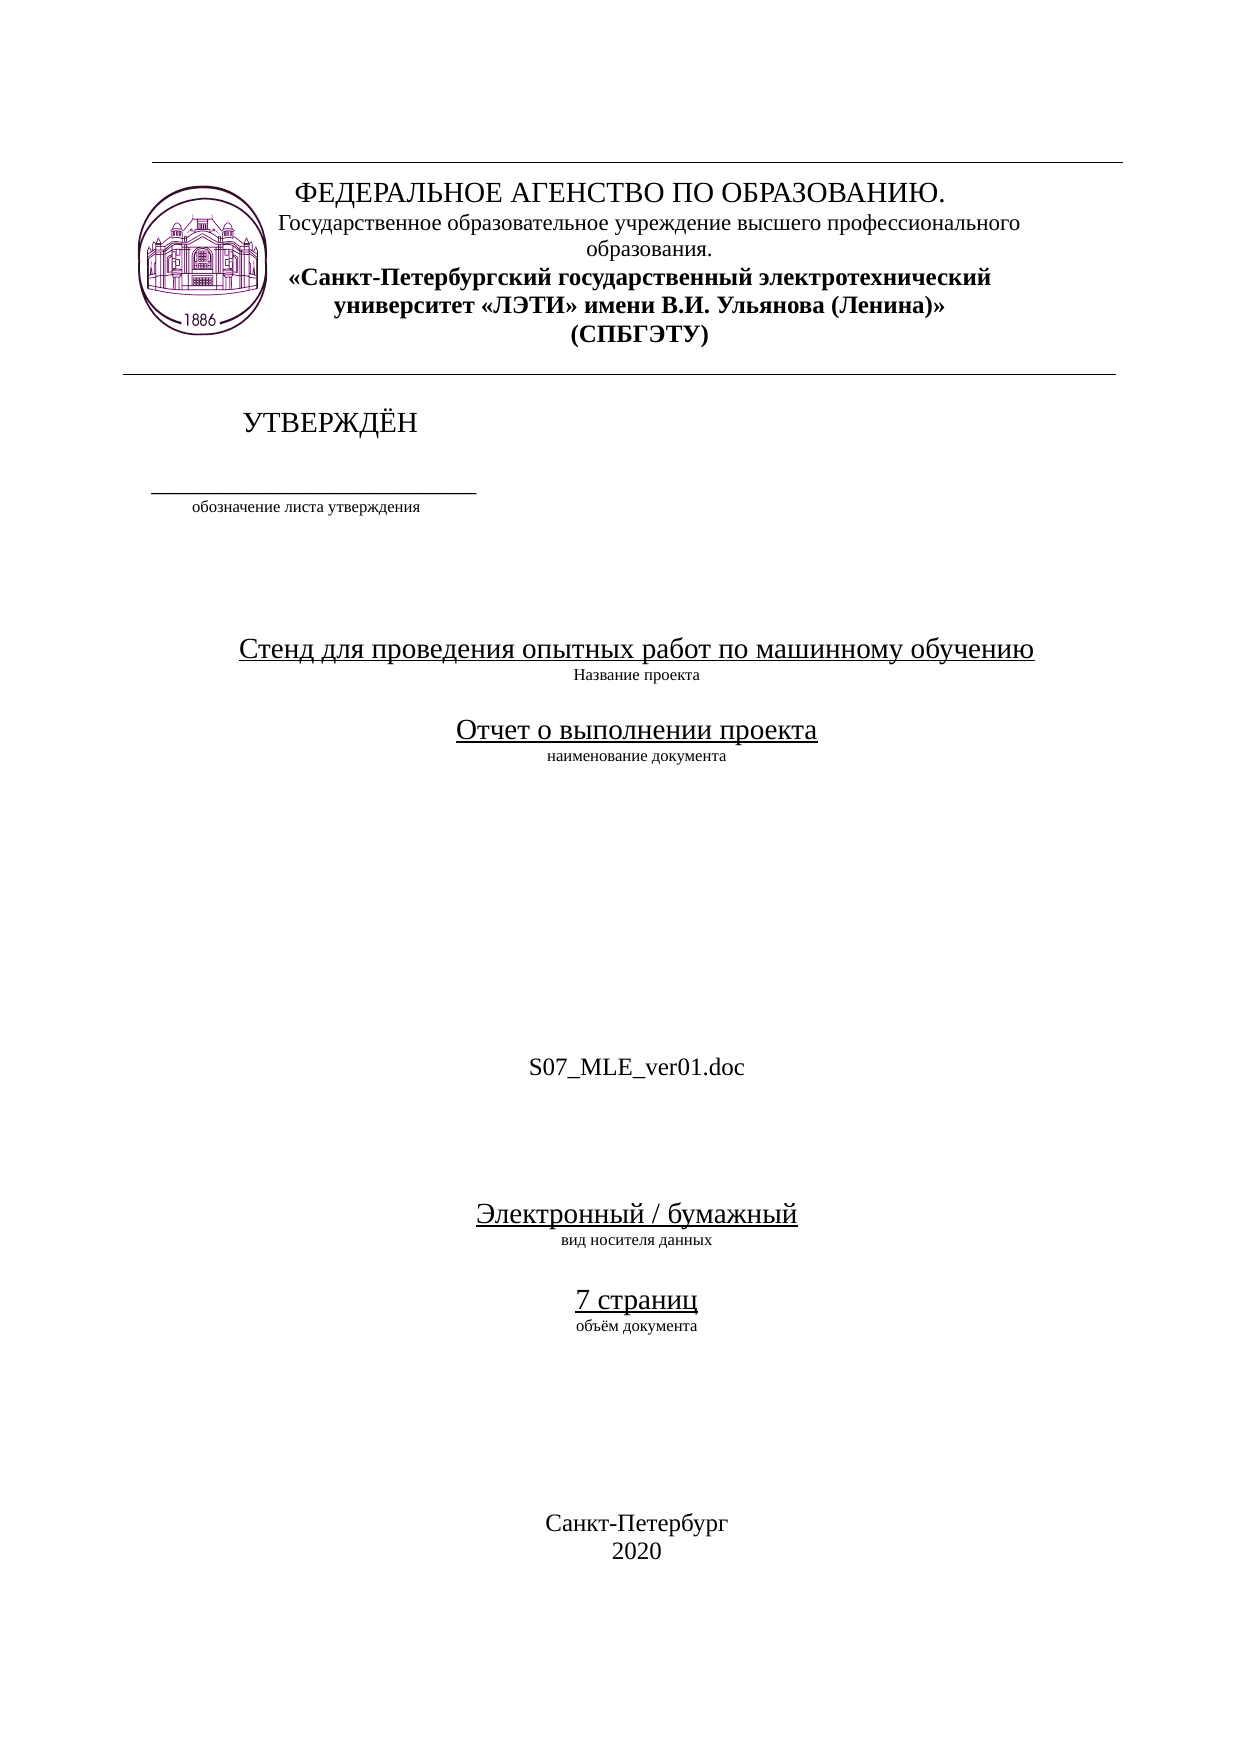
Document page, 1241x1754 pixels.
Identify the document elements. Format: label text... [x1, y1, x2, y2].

text ФЕДЕРАЛЬНОЕ АГЕНСТВО ПО ОБРАЗОВАНИЮ. [118, 176, 1122, 338]
text __________________________ [118, 468, 1122, 497]
text объём документа [118, 1316, 1122, 1335]
text Электронный / бумажный [118, 1196, 1122, 1230]
text 2020 [118, 1536, 1122, 1565]
text Стенд для проведения опытных работ по машинному обучению [118, 631, 1122, 664]
text вид носителя данных [118, 1230, 1122, 1249]
text Государственное образовательное учреждение высшего профессионального образования. [269, 209, 1064, 262]
picture [137, 185, 268, 336]
text S07_MLE_ver01.doc [118, 1052, 1122, 1081]
text Отчет о выполнении проекта [118, 712, 1122, 746]
text 7 страниц [118, 1282, 1122, 1316]
text УТВЕРЖДЁН [118, 406, 1122, 439]
text обозначение листа утверждения [118, 497, 1122, 516]
text Санкт-Петербург [118, 1508, 1122, 1536]
text наименование документа [118, 746, 1122, 765]
text Название проекта [118, 664, 1122, 683]
text «Санкт-Петербургский государственный электротехнический университет «ЛЭТИ» имени В.И. Ульянова (Ленина)» [269, 262, 1044, 319]
text (СПБГЭТУ) [235, 319, 1044, 348]
